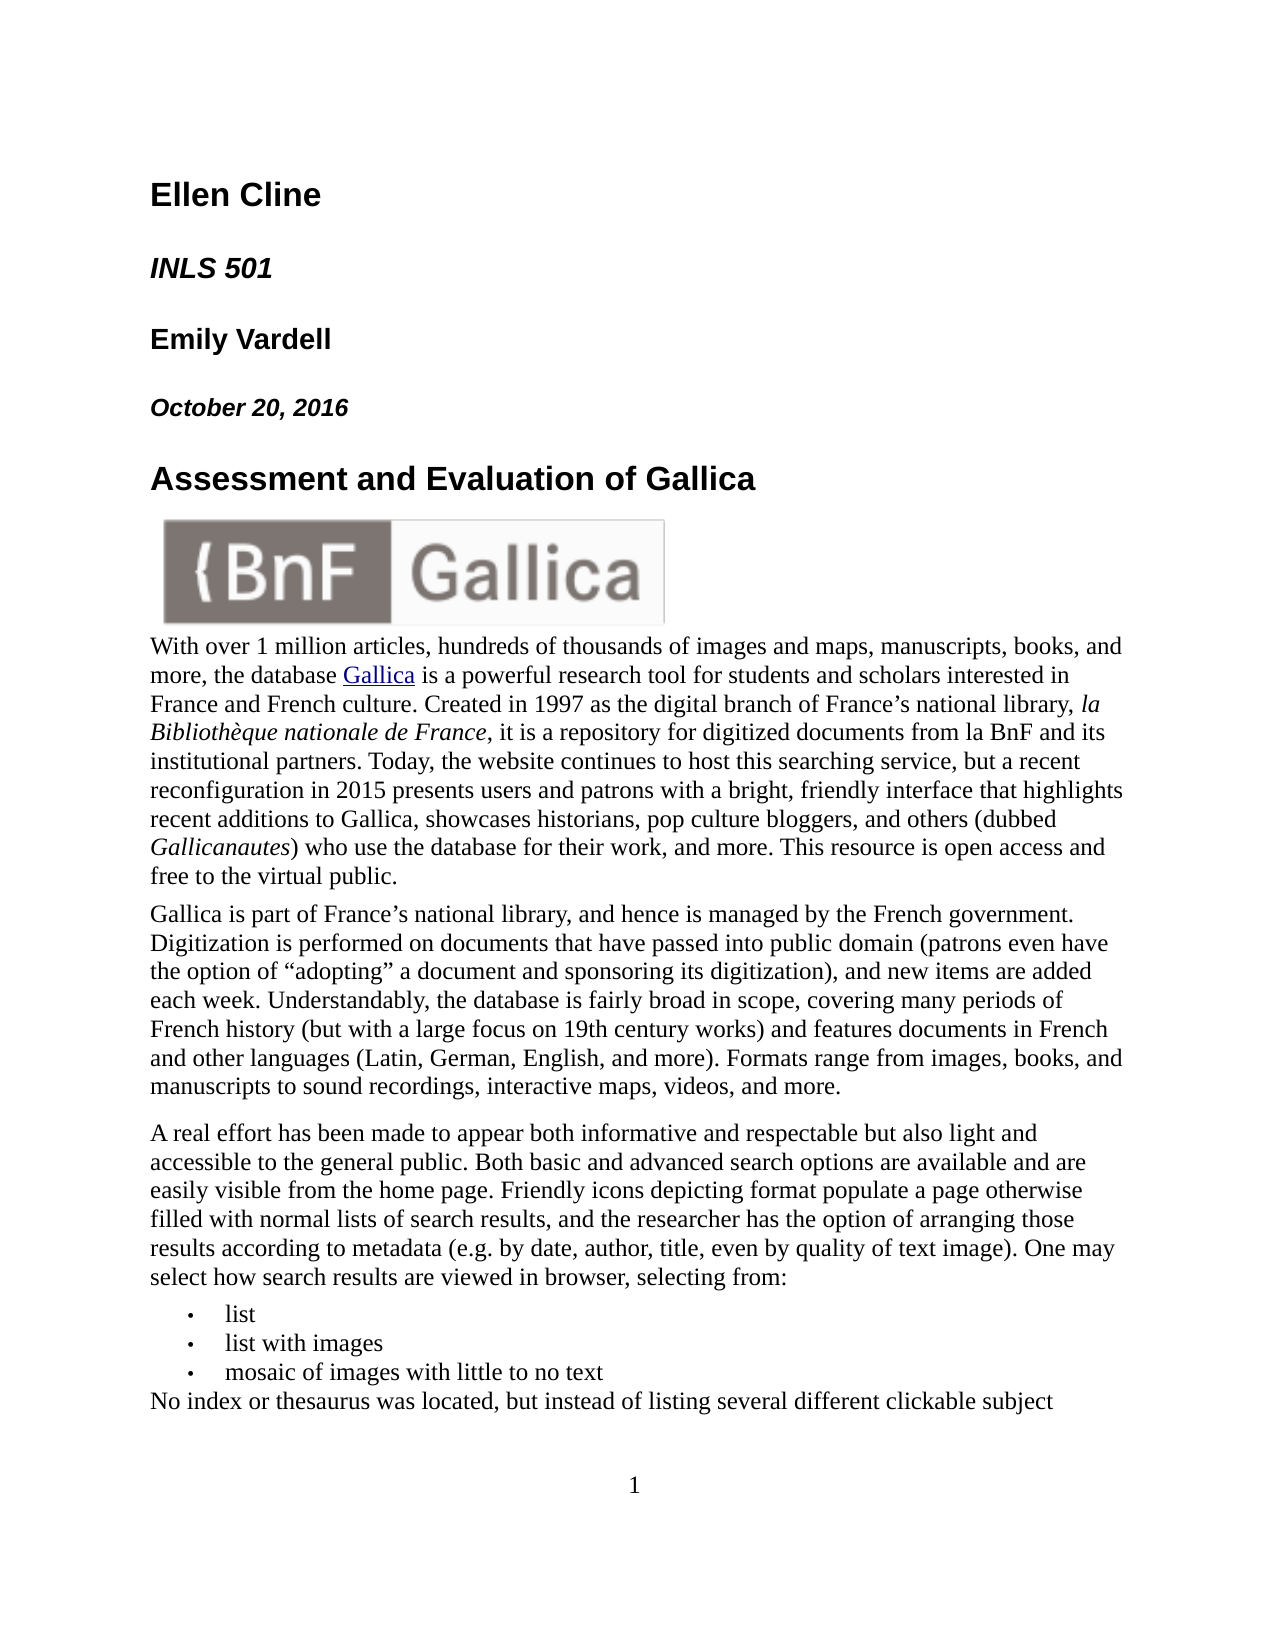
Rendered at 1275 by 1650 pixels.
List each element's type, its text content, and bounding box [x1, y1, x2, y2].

subtitle Ellen Cline [150, 175, 1125, 214]
list mosaic of images with little to no text [187, 1357, 1125, 1386]
picture [150, 510, 671, 632]
text A real effort has been made to appear both informative and respectable but also light and accessible to the general public. Both basic and advanced search options are available and are easily visible from the home page. Friendly icons depicting format populate a page otherwise filled with normal lists of search results, and the researcher has the option of arranging those results according to metadata (e.g. by date, author, title, even by quality of text image). One may select how search results are viewed in browser, selecting from: [150, 1118, 1125, 1291]
subtitle Emily Vardell [150, 322, 1125, 356]
subtitle INLS 501 [150, 251, 1125, 285]
list list [187, 1299, 1125, 1328]
text No index or thesaurus was located, but instead of listing several different clickable subject [150, 1386, 1125, 1414]
text With over 1 million articles, hundreds of thousands of images and maps, manuscripts, books, and more, the database Gallica is a powerful research tool for students and scholars interested in France and French culture. Created in 1997 as the digital branch of France’s national library, la Bibliothèque nationale de France, it is a repository for digitized documents from la BnF and its institutional partners. Today, the website continues to host this searching service, but a recent reconfiguration in 2015 presents users and patrons with a bright, friendly interface that highlights recent additions to Gallica, showcases historians, pop culture bloggers, and others (dubbed Gallicanautes) who use the database for their work, and more. This resource is open access and free to the virtual public. [150, 631, 1125, 890]
list list with images [187, 1328, 1125, 1357]
text Gallica is part of France’s national library, and hence is managed by the French government. Digitization is performed on documents that have passed into public domain (patrons even have the option of “adopting” a document and sponsoring its digitization), and new items are added each week. Understandably, the database is fairly broad in scope, covering many periods of French history (but with a large focus on 19th century works) and features documents in French and other languages (Latin, German, English, and more). Formats range from images, books, and manuscripts to sound recordings, interactive maps, videos, and more. [150, 899, 1125, 1100]
subtitle Assessment and Evaluation of Gallica [150, 459, 1125, 498]
subtitle October 20, 2016 [150, 393, 1125, 422]
